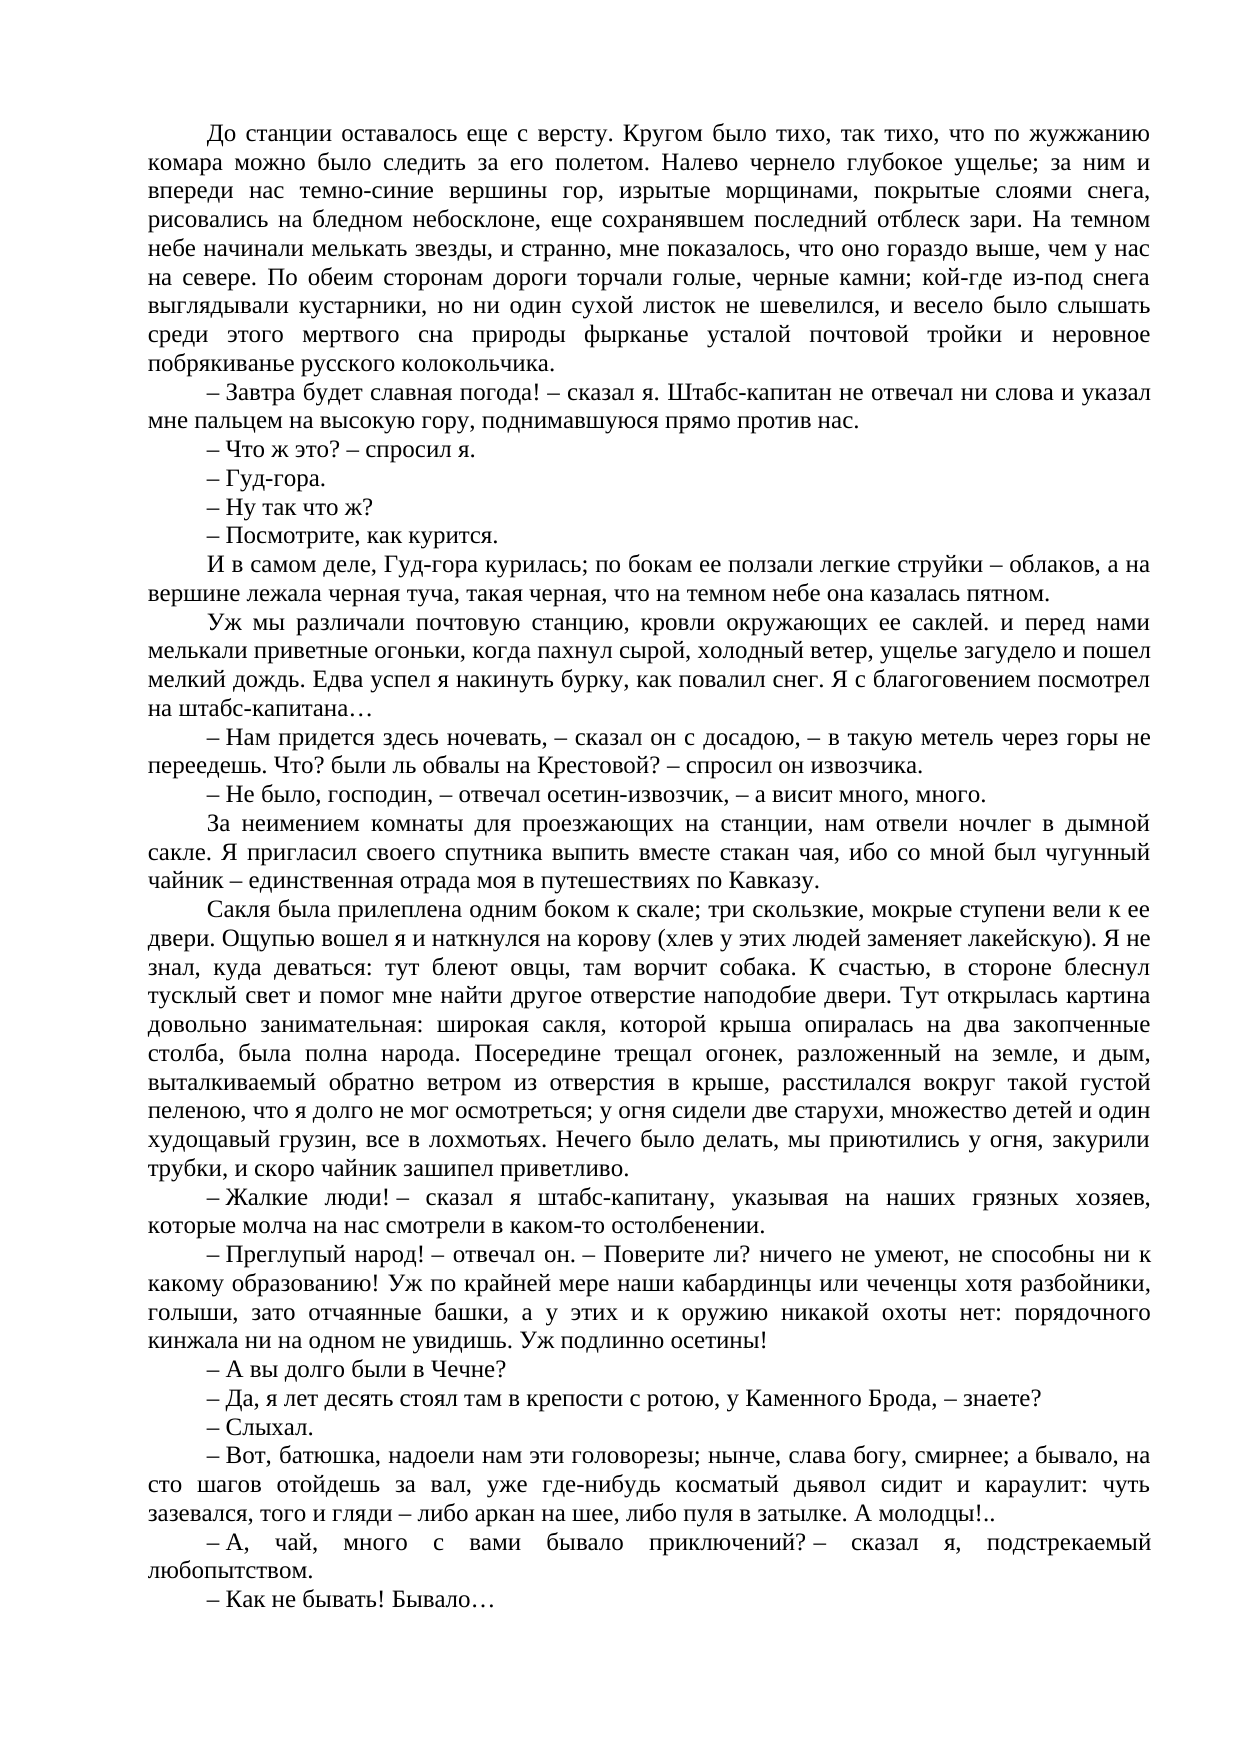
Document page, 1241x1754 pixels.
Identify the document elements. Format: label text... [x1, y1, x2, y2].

text – Преглупый народ! – отвечал он. – Поверите ли? ничего не умеют, не способны ни к какому образованию! Уж по крайней мере наши кабардинцы или чеченцы хотя разбойники, голыши, зато отчаянные башки, а у этих и к оружию никакой охоты нет: порядочного кинжала ни на одном не увидишь. Уж подлинно осетины! [148, 1239, 1152, 1354]
text – Слыхал. [148, 1412, 1152, 1441]
text – Как не бывать! Бывало… [148, 1584, 1152, 1613]
text До станции оставалось еще с версту. Кругом было тихо, так тихо, что по жужжанию комара можно было следить за его полетом. Налево чернело глубокое ущелье; за ним и впереди нас темно-синие вершины гор, изрытые морщинами, покрытые слоями снега, рисовались на бледном небосклоне, еще сохранявшем последний отблеск зари. На темном небе начинали мелькать звезды, и странно, мне показалось, что оно гораздо выше, чем у нас на севере. По обеим сторонам дороги торчали голые, черные камни; кой-где из-под снега выглядывали кустарники, но ни один сухой листок не шевелился, и весело было слышать среди этого мертвого сна природы фырканье усталой почтовой тройки и неровное побрякиванье русского колокольчика. [148, 118, 1152, 377]
text – А вы долго были в Чечне? [148, 1354, 1152, 1383]
text – Гуд-гора. [148, 463, 1152, 492]
text За неимением комнаты для проезжающих на станции, нам отвели ночлег в дымной сакле. Я пригласил своего спутника выпить вместе стакан чая, ибо со мной был чугунный чайник – единственная отрада моя в путешествиях по Кавказу. [148, 808, 1152, 894]
text И в самом деле, Гуд-гора курилась; по бокам ее ползали легкие струйки – облаков, а на вершине лежала черная туча, такая черная, что на темном небе она казалась пятном. [148, 549, 1152, 607]
text – Нам придется здесь ночевать, – сказал он с досадою, – в такую метель через горы не переедешь. Что? были ль обвалы на Крестовой? – спросил он извозчика. [148, 722, 1152, 779]
text – Ну так что ж? [148, 492, 1152, 521]
text Уж мы различали почтовую станцию, кровли окружающих ее саклей. и перед нами мелькали приветные огоньки, когда пахнул сырой, холодный ветер, ущелье загудело и пошел мелкий дождь. Едва успел я накинуть бурку, как повалил снег. Я с благоговением посмотрел на штабс-капитана… [148, 607, 1152, 722]
text – Да, я лет десять стоял там в крепости с ротою, у Каменного Брода, – знаете? [148, 1383, 1152, 1412]
text – Вот, батюшка, надоели нам эти головорезы; нынче, слава богу, смирнее; а бывало, на сто шагов отойдешь за вал, уже где-нибудь косматый дьявол сидит и караулит: чуть зазевался, того и гляди – либо аркан на шее, либо пуля в затылке. А молодцы!.. [148, 1441, 1152, 1527]
text – Завтра будет славная погода! – сказал я. Штабс-капитан не отвечал ни слова и указал мне пальцем на высокую гору, поднимавшуюся прямо против нас. [148, 377, 1152, 434]
text – А, чай, много с вами бывало приключений? – сказал я, подстрекаемый любопытством. [148, 1527, 1152, 1584]
text – Жалкие люди! – сказал я штабс-капитану, указывая на наших грязных хозяев, которые молча на нас смотрели в каком-то остолбенении. [148, 1182, 1152, 1239]
text Сакля была прилеплена одним боком к скале; три скользкие, мокрые ступени вели к ее двери. Ощупью вошел я и наткнулся на корову (хлев у этих людей заменяет лакейскую). Я не знал, куда деваться: тут блеют овцы, там ворчит собака. К счастью, в стороне блеснул тусклый свет и помог мне найти другое отверстие наподобие двери. Тут открылась картина довольно занимательная: широкая сакля, которой крыша опиралась на два закопченные столба, была полна народа. Посередине трещал огонек, разложенный на земле, и дым, выталкиваемый обратно ветром из отверстия в крыше, расстилался вокруг такой густой пеленою, что я долго не мог осмотреться; у огня сидели две старухи, множество детей и один худощавый грузин, все в лохмотьях. Нечего было делать, мы приютились у огня, закурили трубки, и скоро чайник зашипел приветливо. [148, 894, 1152, 1182]
text – Не было, господин, – отвечал осетин-извозчик, – а висит много, много. [148, 779, 1152, 808]
text – Посмотрите, как курится. [148, 521, 1152, 549]
text – Что ж это? – спросил я. [148, 434, 1152, 463]
